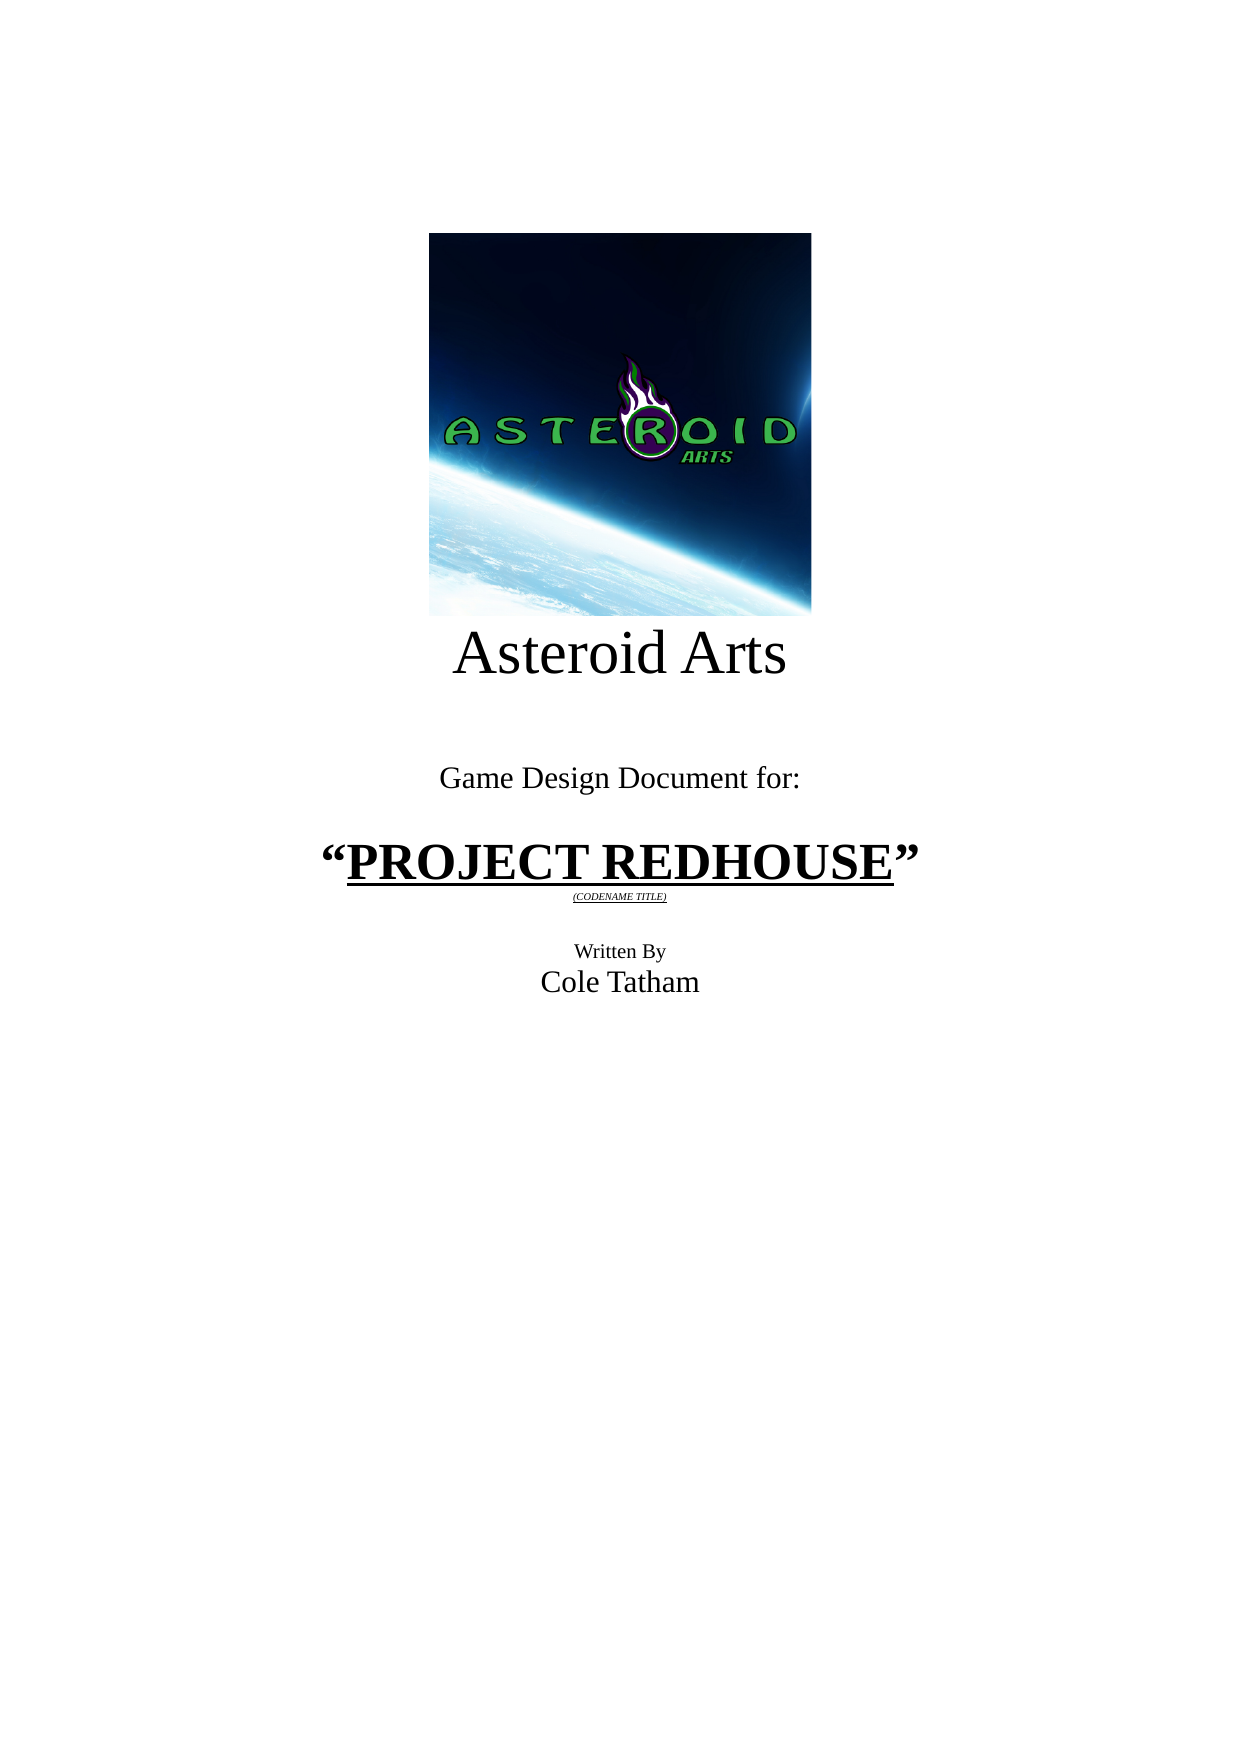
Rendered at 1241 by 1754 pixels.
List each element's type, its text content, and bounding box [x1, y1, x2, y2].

picture [429, 233, 812, 616]
text Cole Tatham [118, 963, 1122, 999]
text Written By [118, 939, 1122, 963]
text “PROJECT REDHOUSE” [118, 831, 1122, 891]
text (CODENAME TITLE) [118, 891, 1122, 903]
text Game Design Document for: [118, 759, 1122, 795]
text Asteroid Arts [118, 233, 1122, 687]
